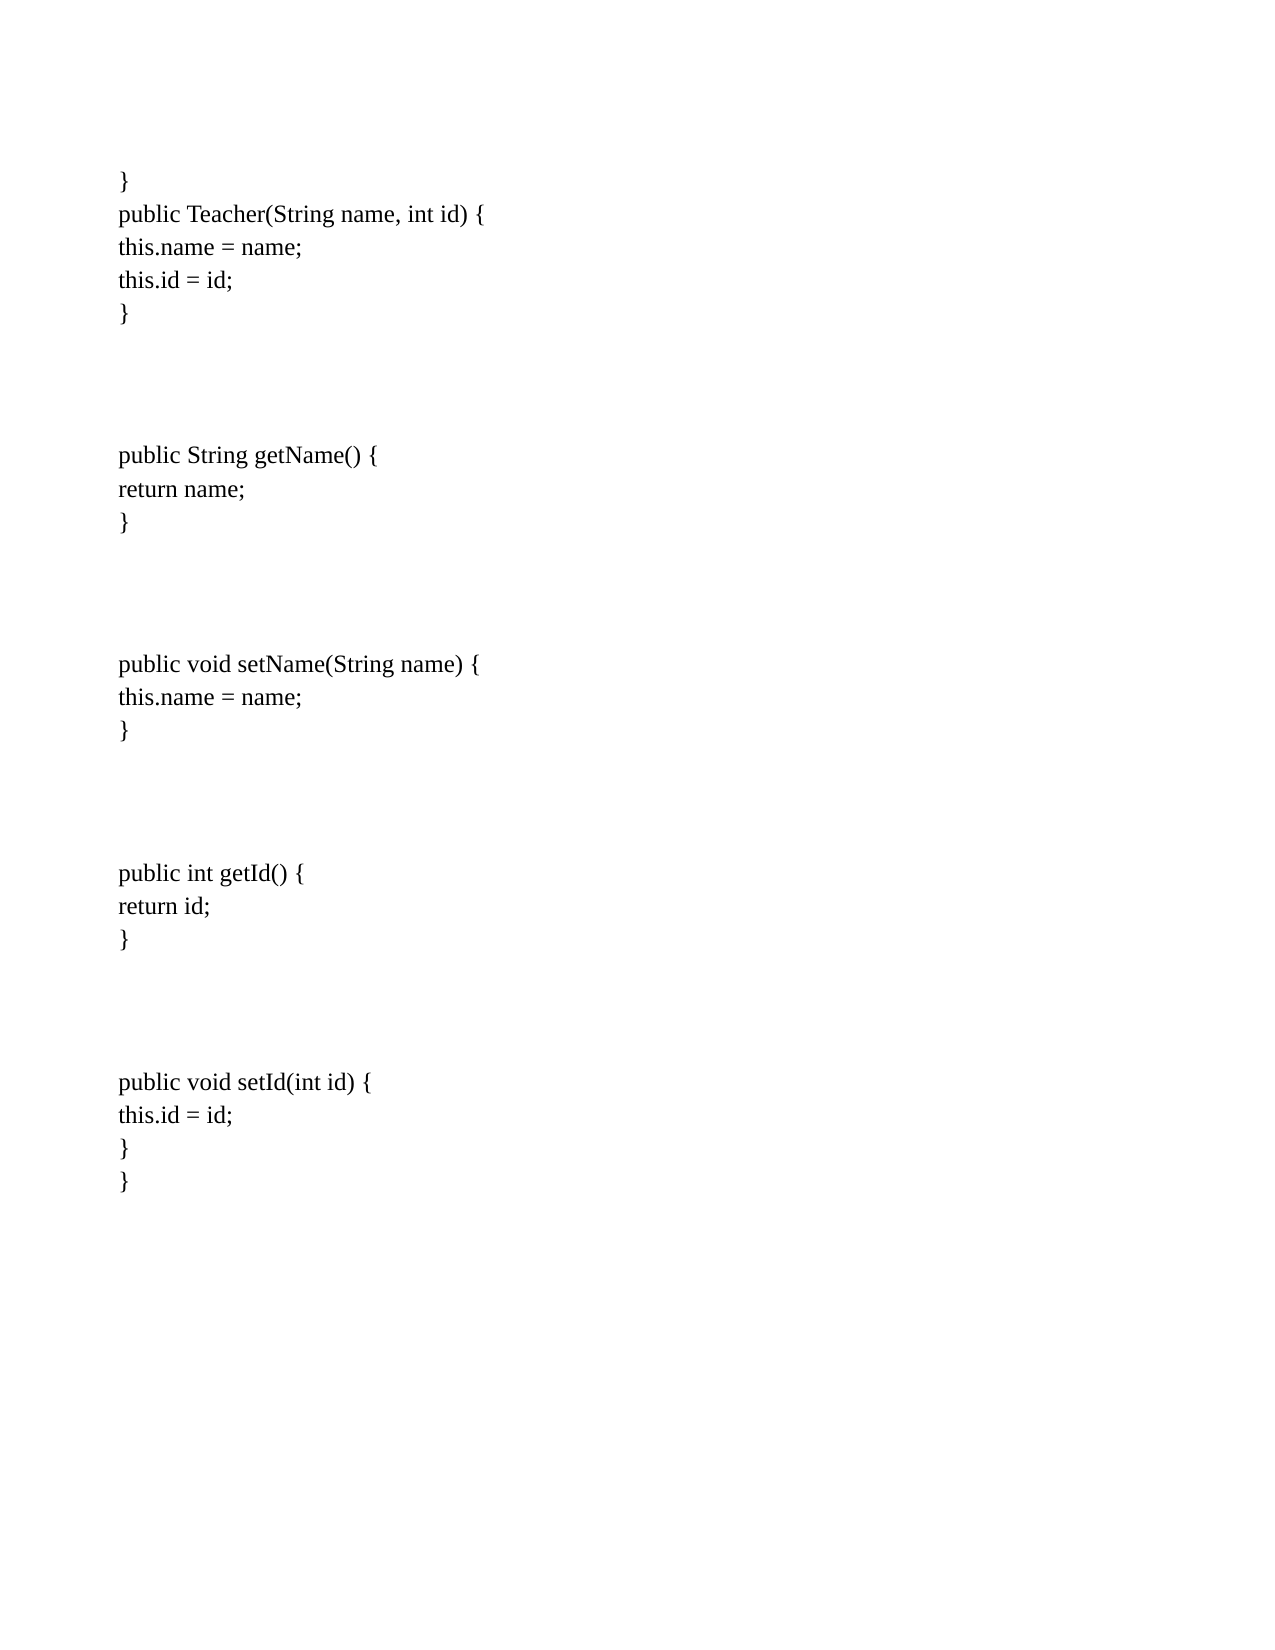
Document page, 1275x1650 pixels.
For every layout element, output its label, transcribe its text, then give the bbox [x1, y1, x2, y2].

text public String getName() { return name; } [118, 441, 1157, 535]
text public void setName(String name) { this.name = name; } [118, 649, 1157, 744]
text public int getId() { return id; } [118, 858, 1157, 953]
text public void setId(int id) { this.id = id; } } [118, 1067, 1157, 1195]
text } public Teacher(String name, int id) { this.name = name; this.id = id; } [118, 166, 1157, 327]
